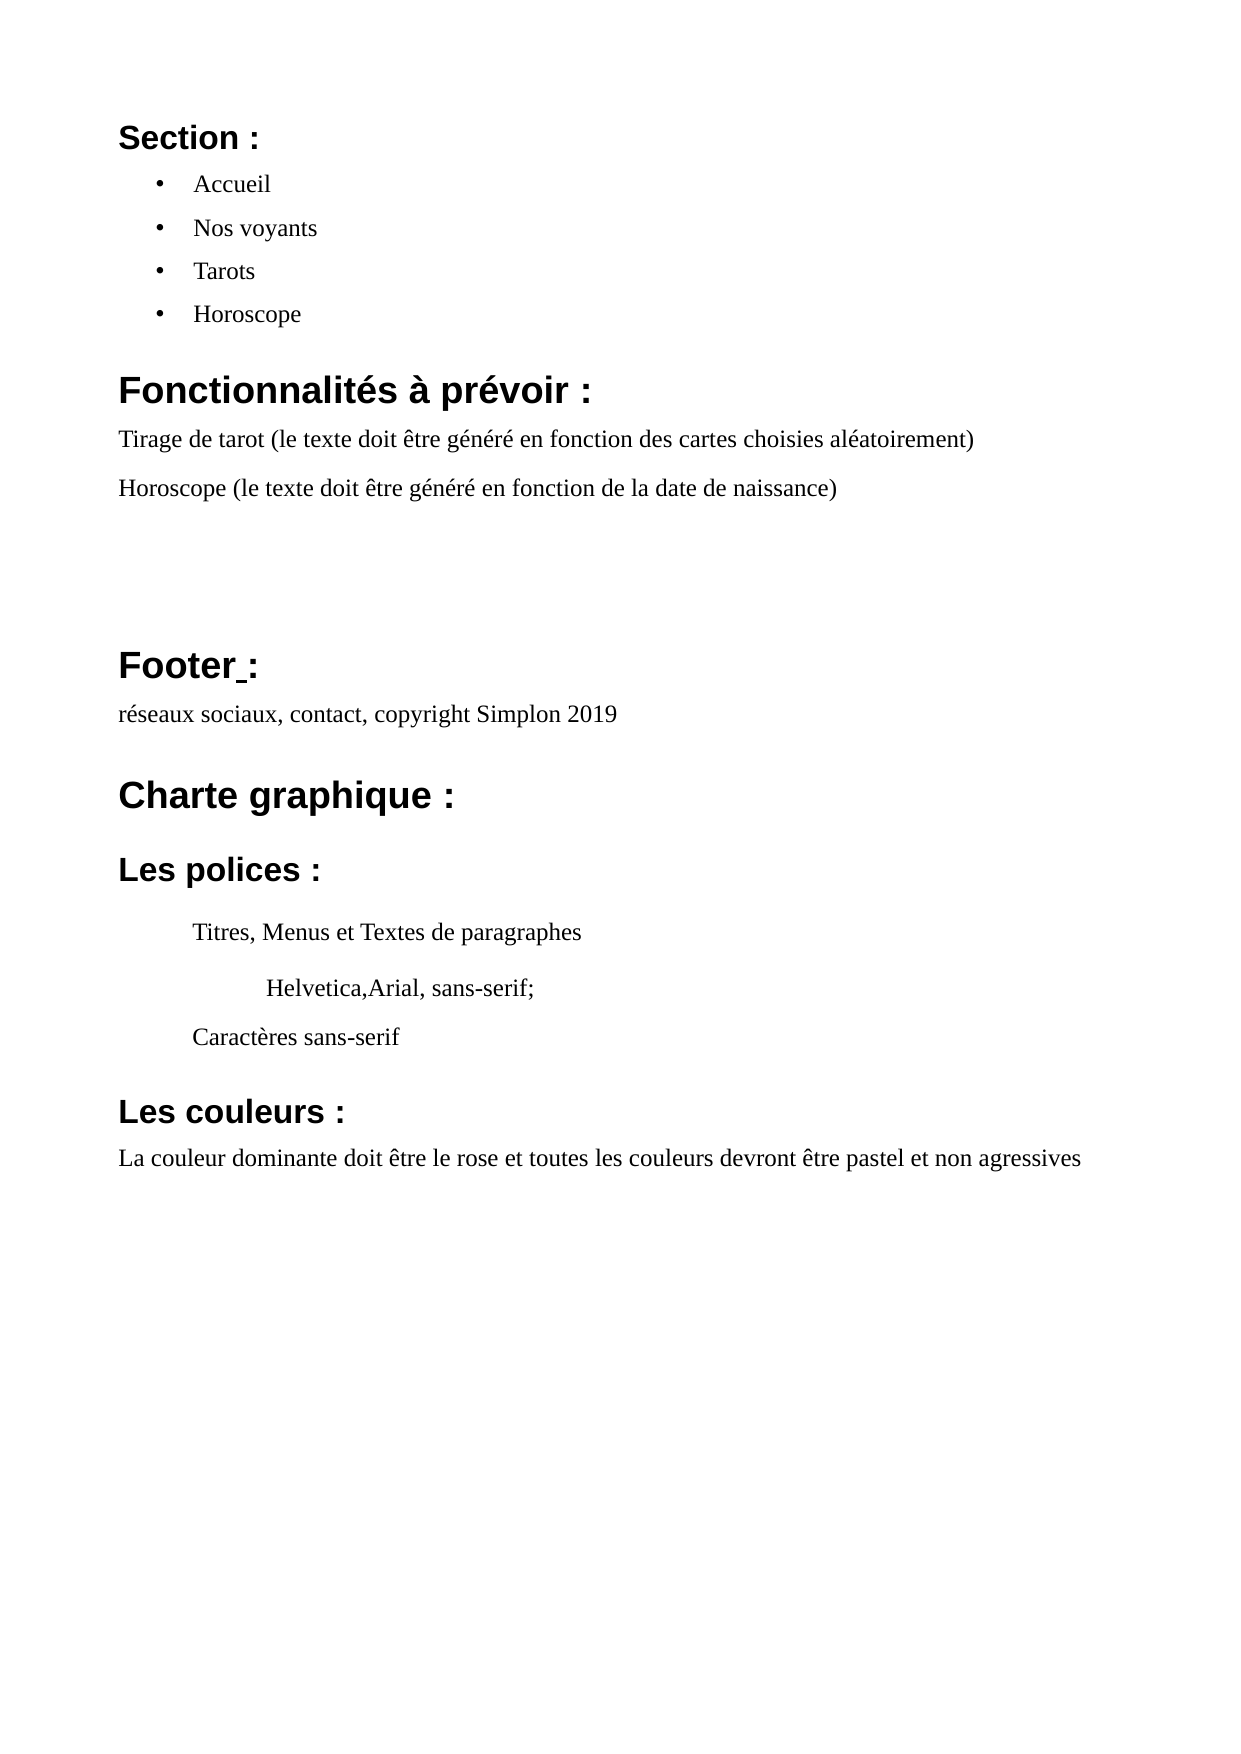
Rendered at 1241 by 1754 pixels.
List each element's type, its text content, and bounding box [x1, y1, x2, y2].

subtitle Footer : [118, 643, 1122, 686]
text La couleur dominante doit être le rose et toutes les couleurs devront être pastel et non agressives [118, 1143, 1122, 1172]
text Caractères sans-serif [118, 1022, 1122, 1051]
subtitle Les polices : [118, 850, 1122, 888]
subtitle Section : [118, 118, 1122, 157]
list Horoscope [156, 299, 1122, 328]
text Titres, Menus et Textes de paragraphes [118, 901, 1122, 949]
subtitle Les couleurs : [118, 1092, 1122, 1131]
text Tirage de tarot (le texte doit être généré en fonction des cartes choisies aléatoirement) [118, 424, 1122, 452]
subtitle Fonctionnalités à prévoir : [118, 368, 1122, 411]
text réseaux sociaux, contact, copyright Simplon 2019 [118, 699, 1122, 728]
list Tarots [156, 256, 1122, 285]
text Horoscope (le texte doit être généré en fonction de la date de naissance) [118, 473, 1122, 502]
text Helvetica,Arial, sans-serif; [118, 973, 1122, 1002]
subtitle Charte graphique : [118, 773, 1122, 817]
list Accueil [156, 169, 1122, 198]
list Nos voyants [156, 213, 1122, 241]
